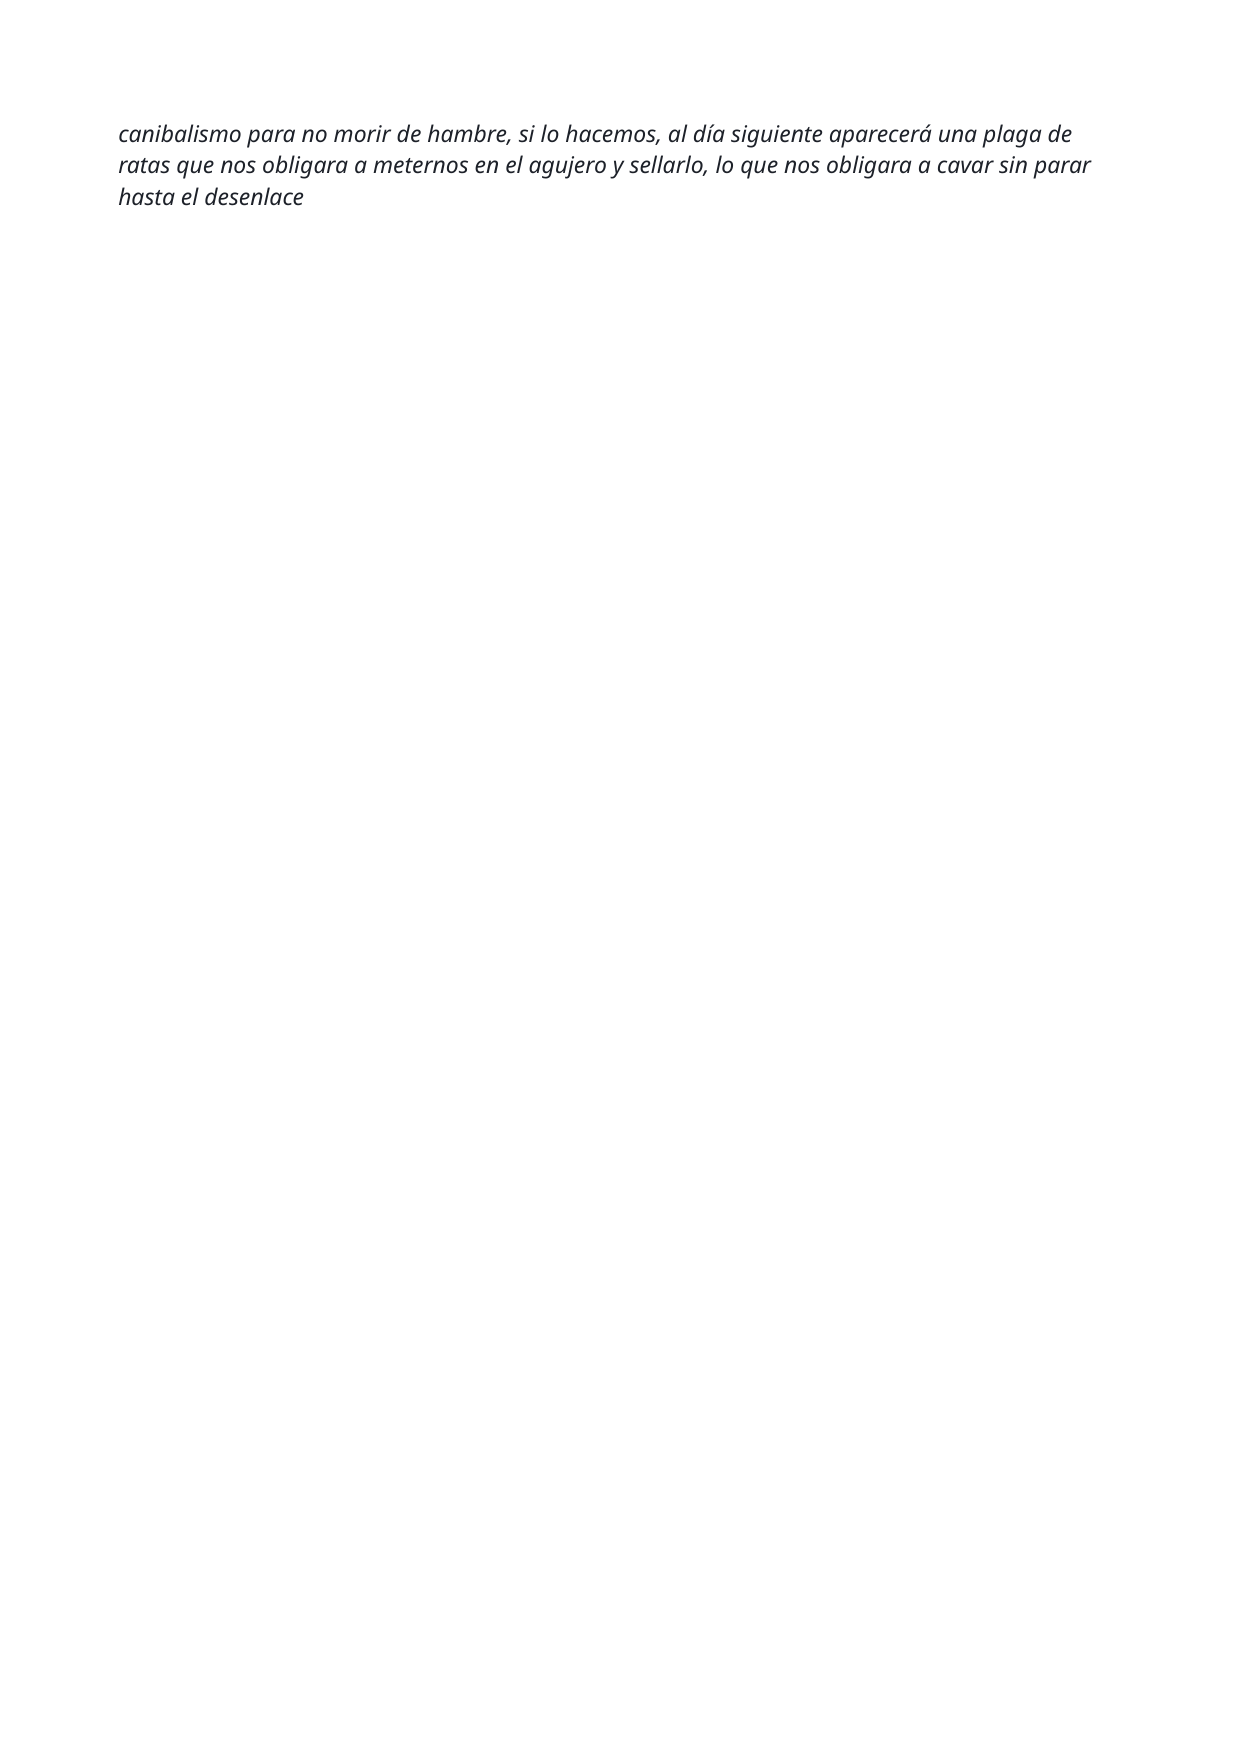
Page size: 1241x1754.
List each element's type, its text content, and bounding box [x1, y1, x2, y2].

text canibalismo para no morir de hambre, si lo hacemos, al día siguiente aparecerá una plaga de ratas que nos obligara a meternos en el agujero y sellarlo, lo que nos obligara a cavar sin parar hasta el desenlace [118, 118, 1122, 212]
